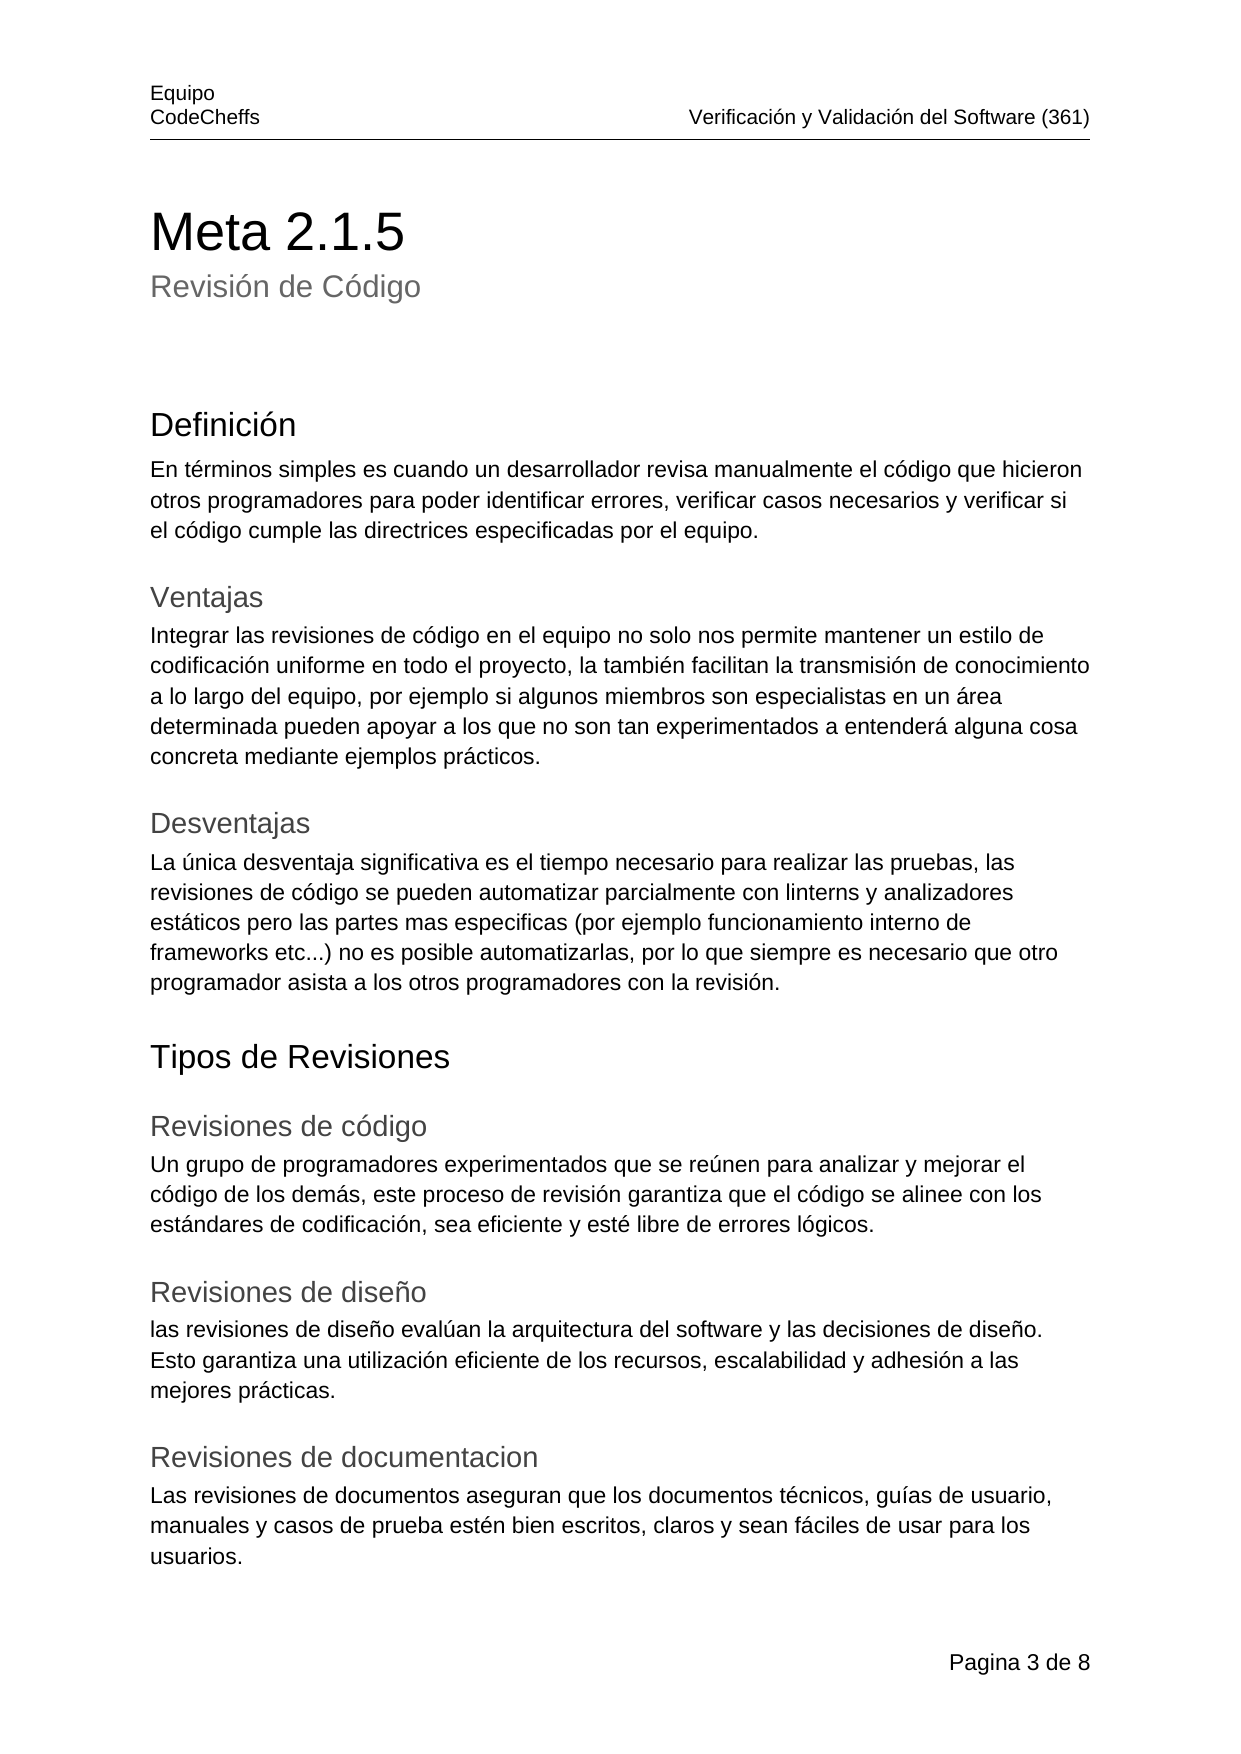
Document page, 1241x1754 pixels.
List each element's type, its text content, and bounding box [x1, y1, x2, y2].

subtitle Revisiones de código [150, 1109, 1090, 1142]
subtitle Revisiones de documentacion [150, 1440, 1090, 1474]
text las revisiones de diseño evalúan la arquitectura del software y las decisiones de diseño. Esto garantiza una utilización eficiente de los recursos, escalabilidad y adhesión a las mejores prácticas. [150, 1316, 1090, 1403]
text En términos simples es cuando un desarrollador revisa manualmente el código que hicieron otros programadores para poder identificar errores, verificar casos necesarios y verificar si el código cumple las directrices especificadas por el equipo. [150, 456, 1090, 543]
title Meta 2.1.5 [150, 200, 1090, 262]
text Un grupo de programadores experimentados que se reúnen para analizar y mejorar el código de los demás, este proceso de revisión garantiza que el código se alinee con los estándares de codificación, sea eficiente y esté libre de errores lógicos. [150, 1151, 1090, 1237]
subtitle Desventajas [150, 807, 1090, 840]
text Las revisiones de documentos aseguran que los documentos técnicos, guías de usuario, manuales y casos de prueba estén bien escritos, claros y sean fáciles de usar para los usuarios. [150, 1482, 1090, 1569]
subtitle Definición [150, 405, 1090, 444]
subtitle Tipos de Revisiones [150, 1037, 1090, 1075]
subtitle Ventajas [150, 580, 1090, 614]
subtitle Revisiones de diseño [150, 1274, 1090, 1308]
text Integrar las revisiones de código en el equipo no solo nos permite mantener un estilo de codificación uniforme en todo el proyecto, la también facilitan la transmisión de conocimiento a lo largo del equipo, por ejemplo si algunos miembros son especialistas en un área determinada pueden apoyar a los que no son tan experimentados a entenderá alguna cosa concreta mediante ejemplos prácticos. [150, 622, 1090, 769]
subtitle Revisión de Código [150, 268, 1090, 304]
text La única desventaja significativa es el tiempo necesario para realizar las pruebas, las revisiones de código se pueden automatizar parcialmente con linterns y analizadores estáticos pero las partes mas especificas (por ejemplo funcionamiento interno de frameworks etc...) no es posible automatizarlas, por lo que siempre es necesario que otro programador asista a los otros programadores con la revisión. [150, 848, 1090, 996]
